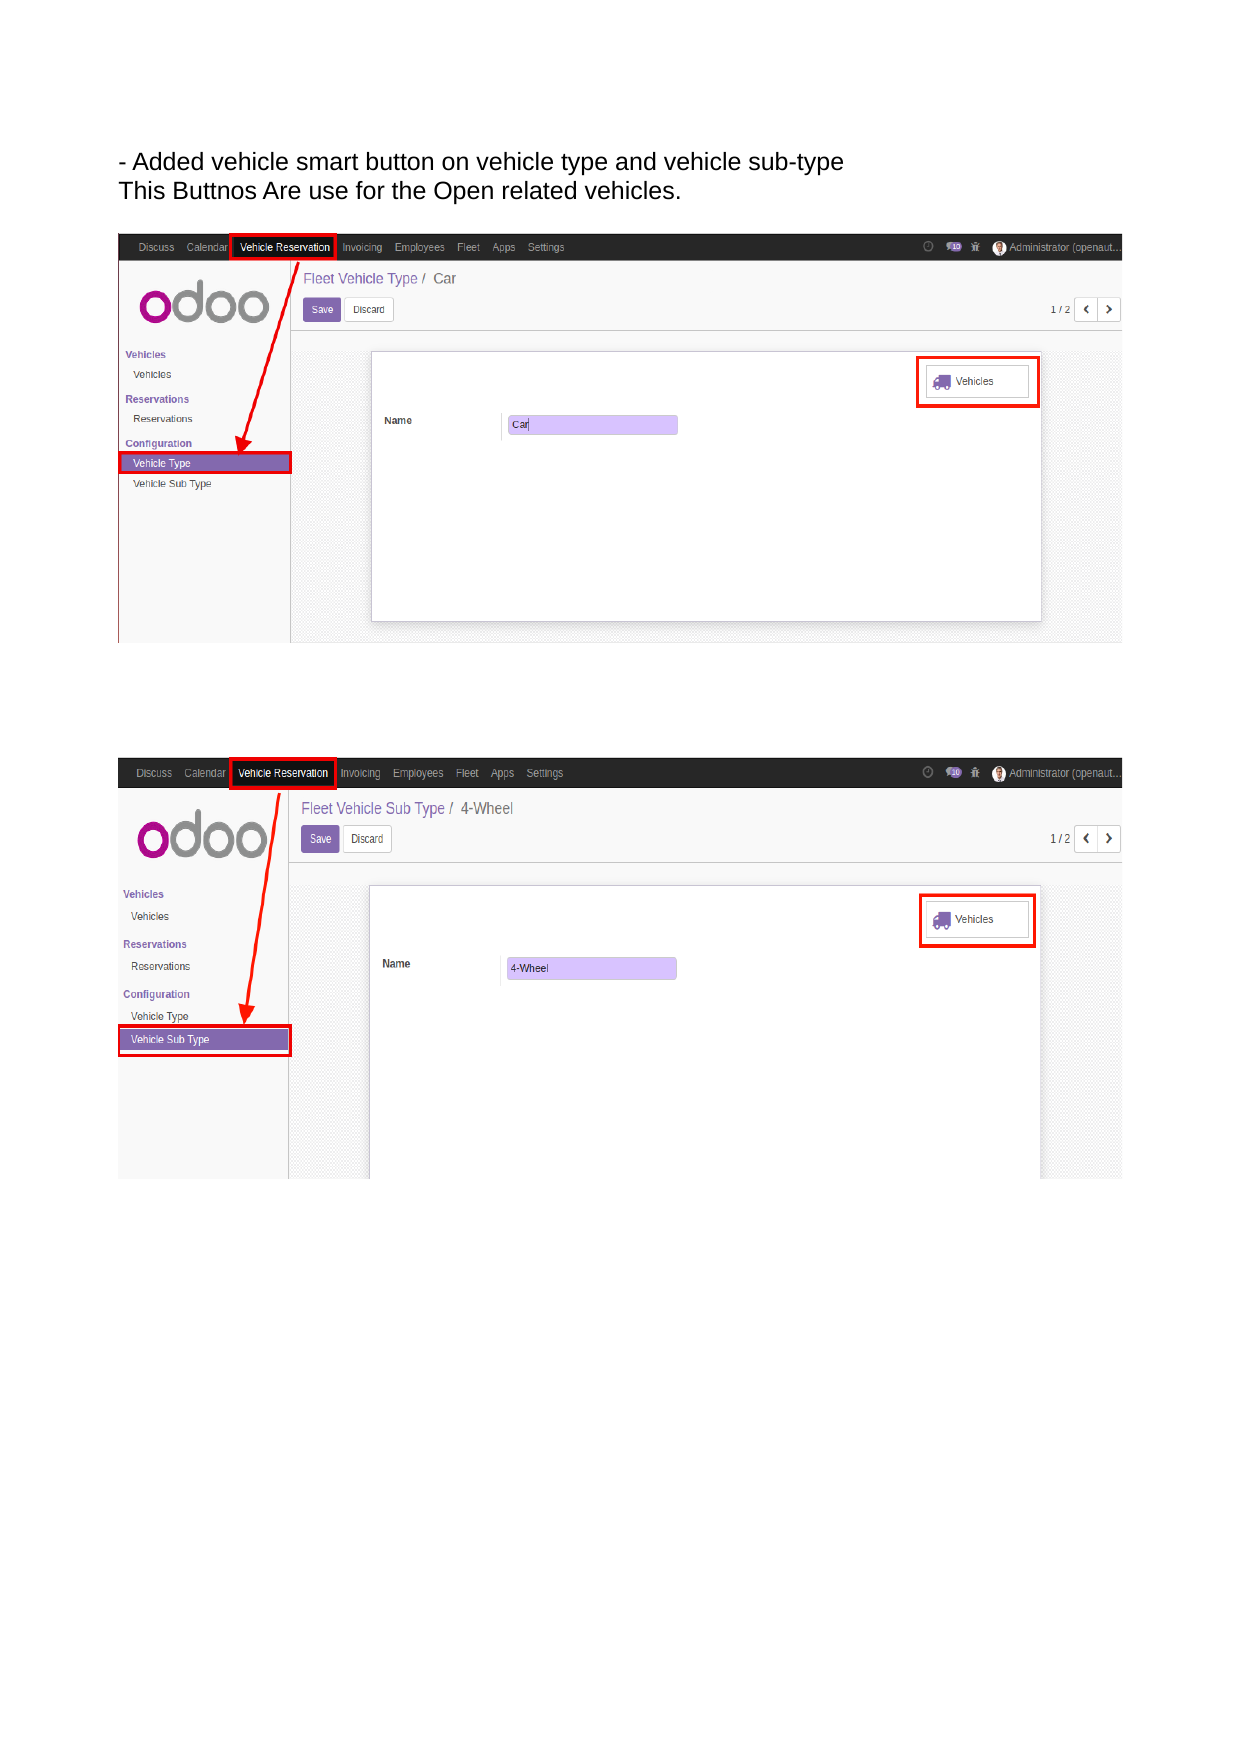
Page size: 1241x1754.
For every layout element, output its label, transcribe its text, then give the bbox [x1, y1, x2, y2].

text - Added vehicle smart button on vehicle type and vehicle sub-type [118, 147, 1122, 176]
picture [118, 233, 1123, 643]
text This Buttnos Are use for the Open related vehicles. [118, 176, 1122, 204]
picture [118, 757, 1123, 1179]
